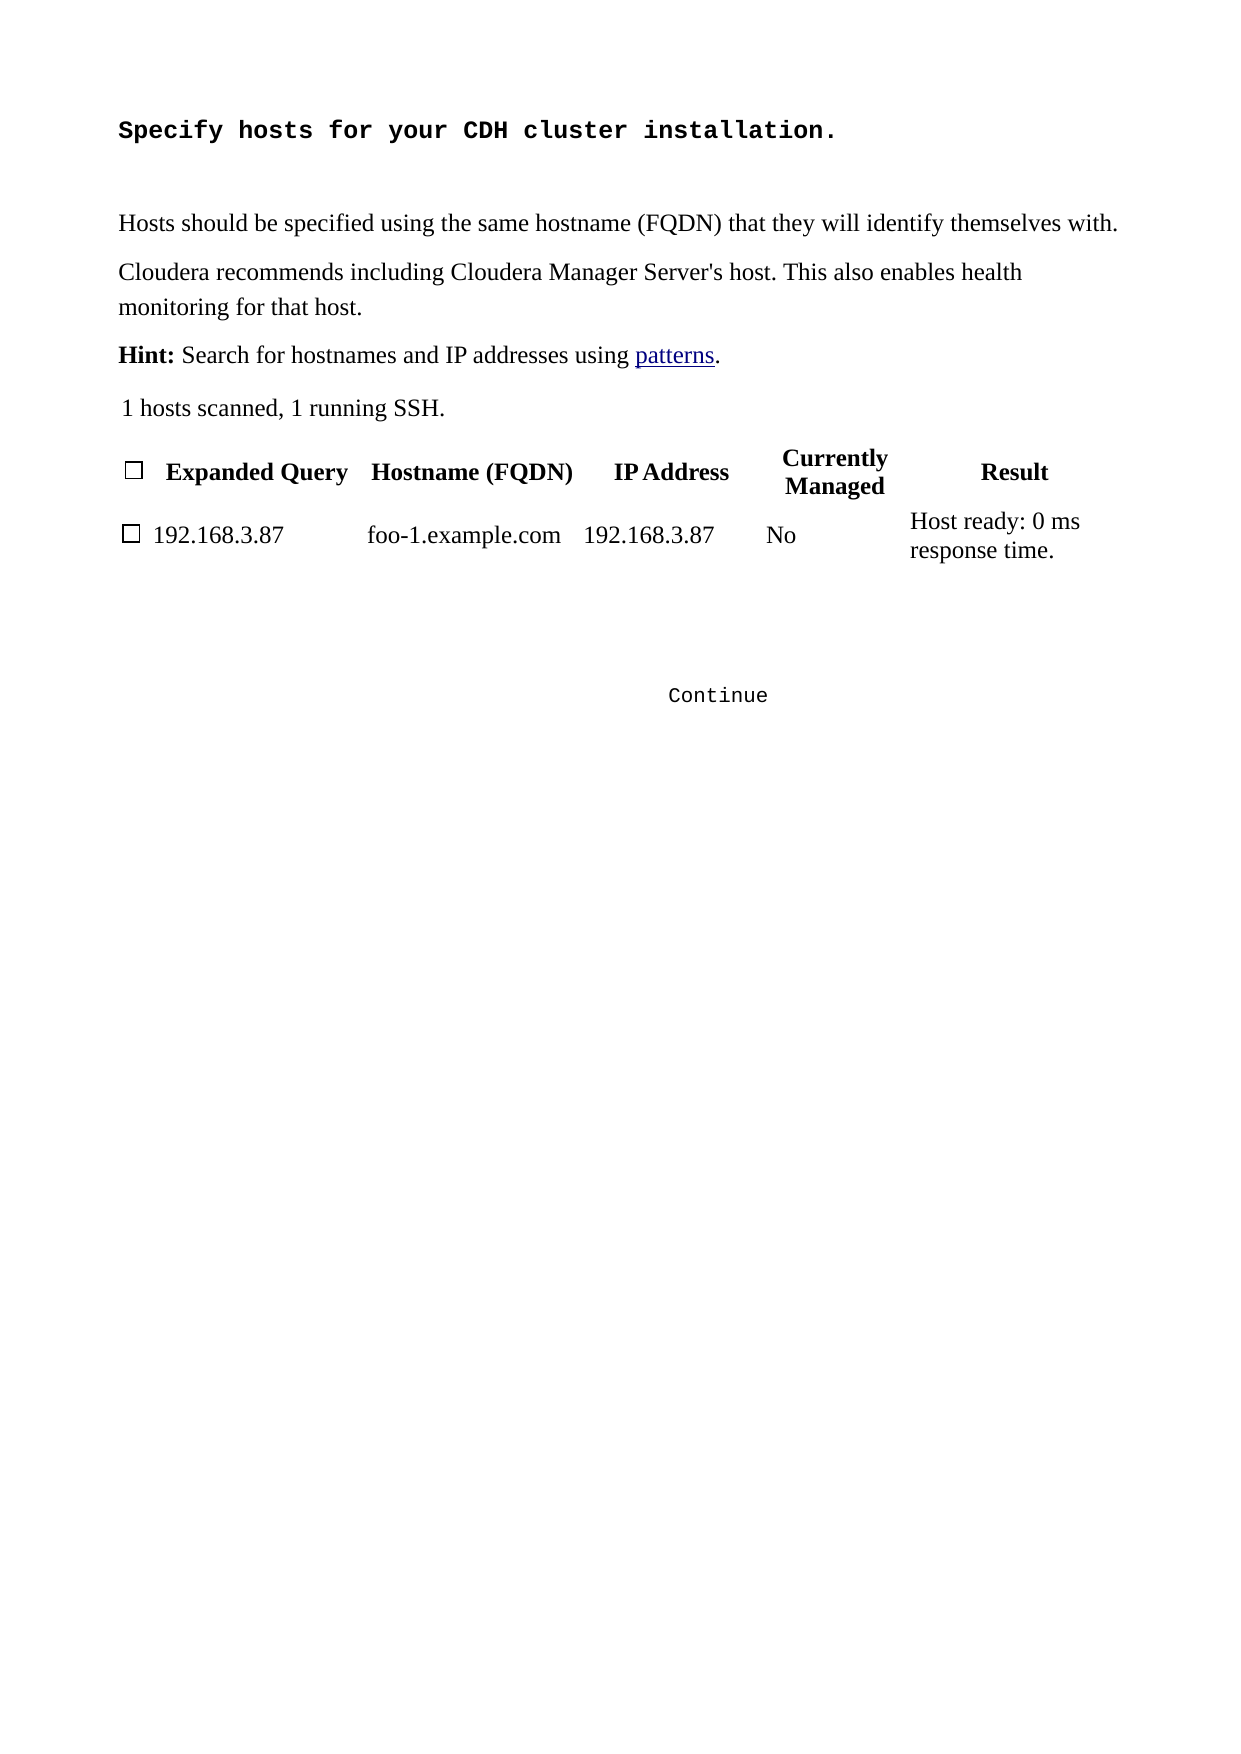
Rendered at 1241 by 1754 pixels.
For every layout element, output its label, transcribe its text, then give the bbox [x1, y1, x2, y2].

text Continue [118, 684, 1122, 708]
table_header [455, 390, 471, 424]
table_header Expanded Query [150, 440, 364, 503]
subtitle Specify hosts for your CDH cluster installation. [118, 118, 1122, 146]
table_cell 192.168.3.87 [580, 503, 763, 566]
table_cell 192.168.3.87 [150, 503, 364, 566]
table_cell No [763, 503, 907, 566]
table_header [118, 424, 136, 435]
table_cell Host ready: 0 ms response time. [907, 503, 1122, 566]
text Hosts should be specified using the same hostname (FQDN) that they will identify themselves with. [118, 208, 1122, 237]
table_header [118, 440, 150, 503]
text Cloudera recommends including Cloudera Manager Server's host. This also enables health monitoring for that host. [118, 257, 1122, 320]
table_cell [118, 503, 150, 566]
text Hint: Search for hostnames and IP addresses using patterns. [118, 341, 1122, 369]
table_header Hostname (FQDN) [364, 440, 580, 503]
table_cell foo-1.example.com [364, 503, 580, 566]
table_header Result [907, 440, 1122, 503]
table_header Currently Managed [763, 440, 907, 503]
table_header IP Address [580, 440, 763, 503]
table_header 1 hosts scanned, 1 running SSH. [118, 390, 454, 424]
